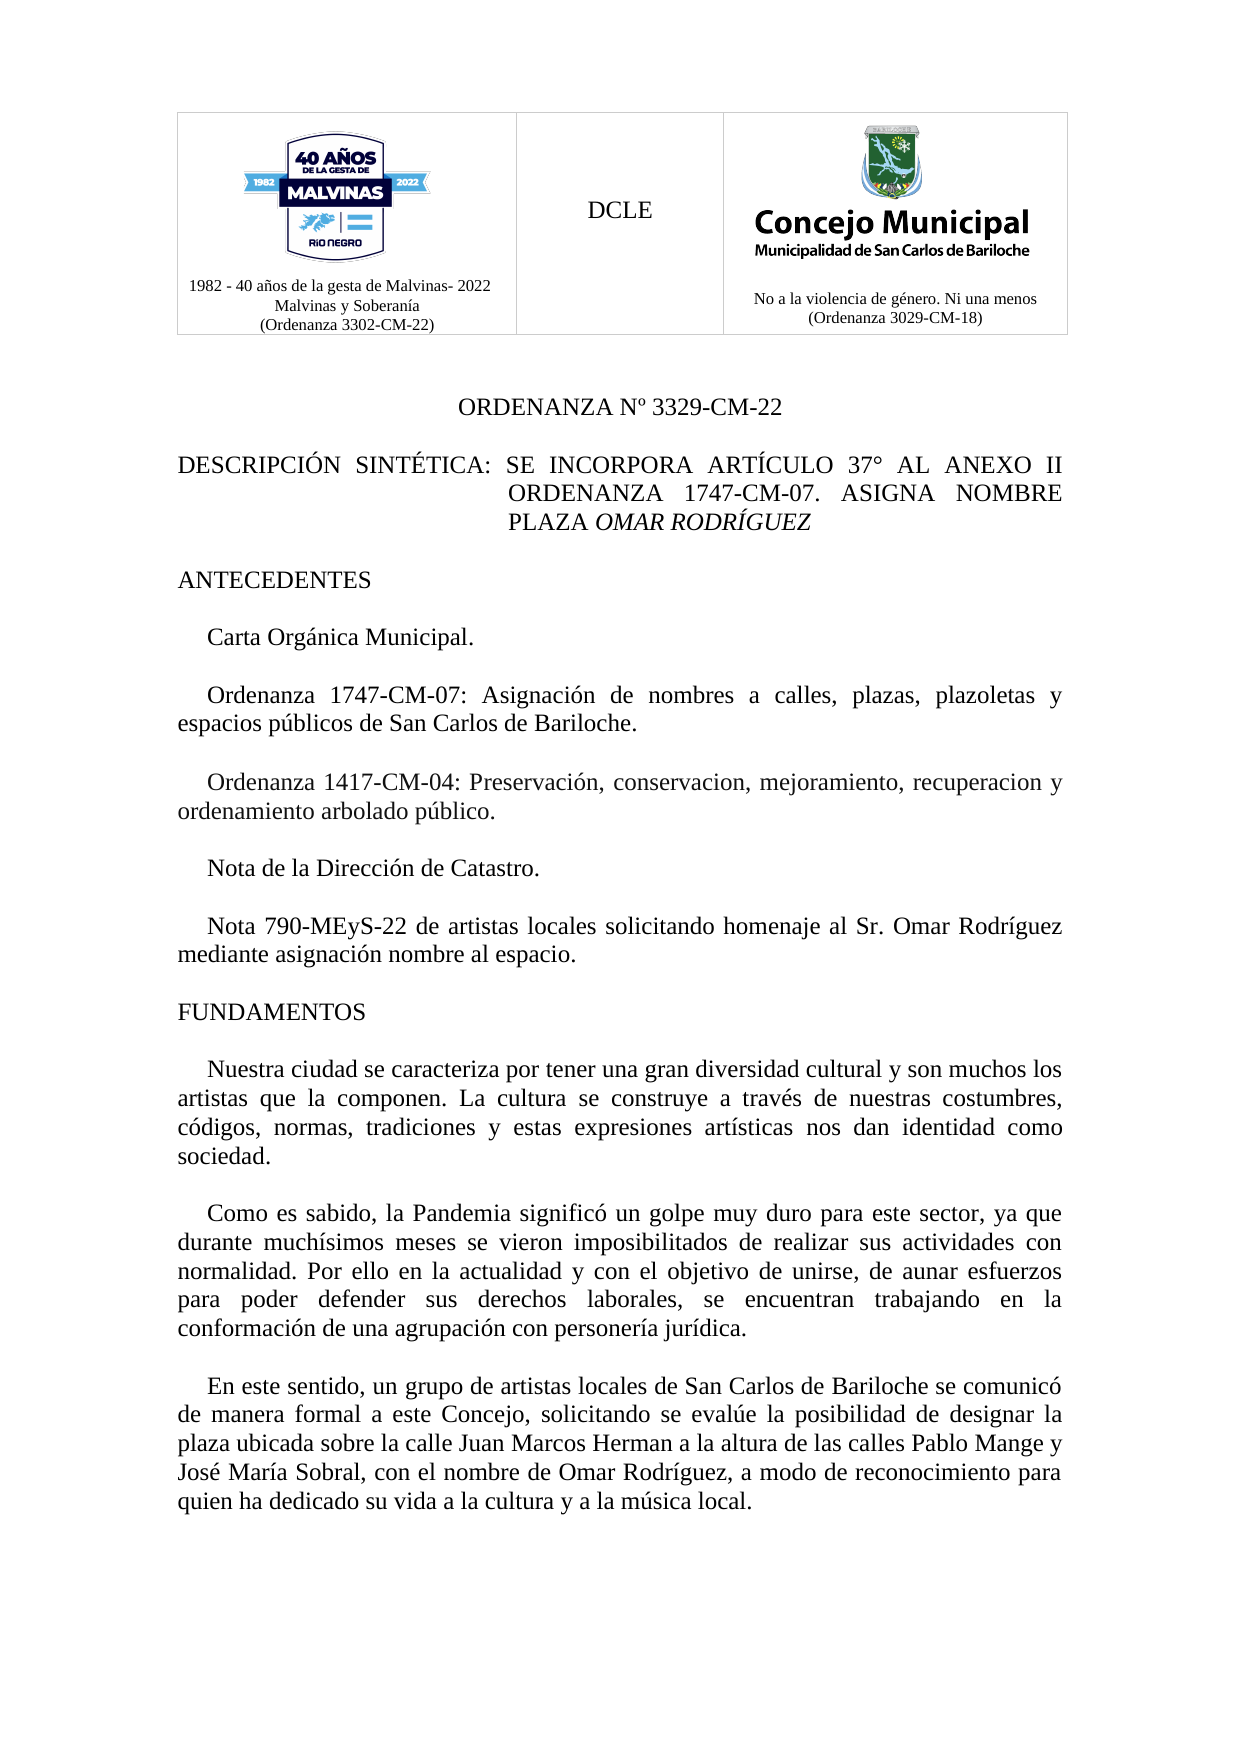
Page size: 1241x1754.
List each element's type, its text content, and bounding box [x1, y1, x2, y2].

picture [747, 113, 1044, 270]
text Carta Orgánica Municipal. [177, 622, 1063, 651]
text Ordenanza 1417-CM-04: Preservación, conservacion, mejoramiento, recuperacion y ordenamiento arbolado público. [177, 767, 1063, 824]
text Como es sabido, la Pandemia significó un golpe muy duro para este sector, ya que durante muchísimos meses se vieron imposibilitados de realizar sus actividades con normalidad. Por ello en la actualidad y con el objetivo de unirse, de aunar esfuerzos para poder defender sus derechos laborales, se encuentran trabajando en la conformación de una agrupación con personería jurídica. [177, 1198, 1063, 1342]
text Nuestra ciudad se caracteriza por tener una gran diversidad cultural y son muchos los artistas que la componen. La cultura se construye a través de nuestras costumbres, códigos, normas, tradiciones y estas expresiones artísticas nos dan identidad como sociedad. [177, 1054, 1063, 1169]
text Nota 790-MEyS-22 de artistas locales solicitando homenaje al Sr. Omar Rodríguez mediante asignación nombre al espacio. [177, 911, 1063, 968]
text ORDENANZA Nº 3329-CM-22 [177, 392, 1063, 421]
text FUNDAMENTOS [177, 997, 1063, 1026]
text ANTECEDENTES [177, 565, 1063, 593]
text Nota de la Dirección de Catastro. [177, 853, 1063, 882]
text En este sentido, un grupo de artistas locales de San Carlos de Bariloche se comunicó de manera formal a este Concejo, solicitando se evalúe la posibilidad de designar la plaza ubicada sobre la calle Juan Marcos Herman a la altura de las calles Pablo Mange y José María Sobral, con el nombre de Omar Rodríguez, a modo de reconocimiento para quien ha dedicado su vida a la cultura y a la música local. [177, 1371, 1063, 1514]
text DESCRIPCIÓN SINTÉTICA: SE INCORPORA ARTÍCULO 37° AL ANEXO II ORDENANZA 1747-CM-07. ASIGNA NOMBRE PLAZA OMAR RODRÍGUEZ [177, 450, 1063, 536]
picture [243, 125, 433, 271]
text Ordenanza 1747-CM-07: Asignación de nombres a calles, plazas, plazoletas y espacios públicos de San Carlos de Bariloche. [177, 680, 1063, 737]
